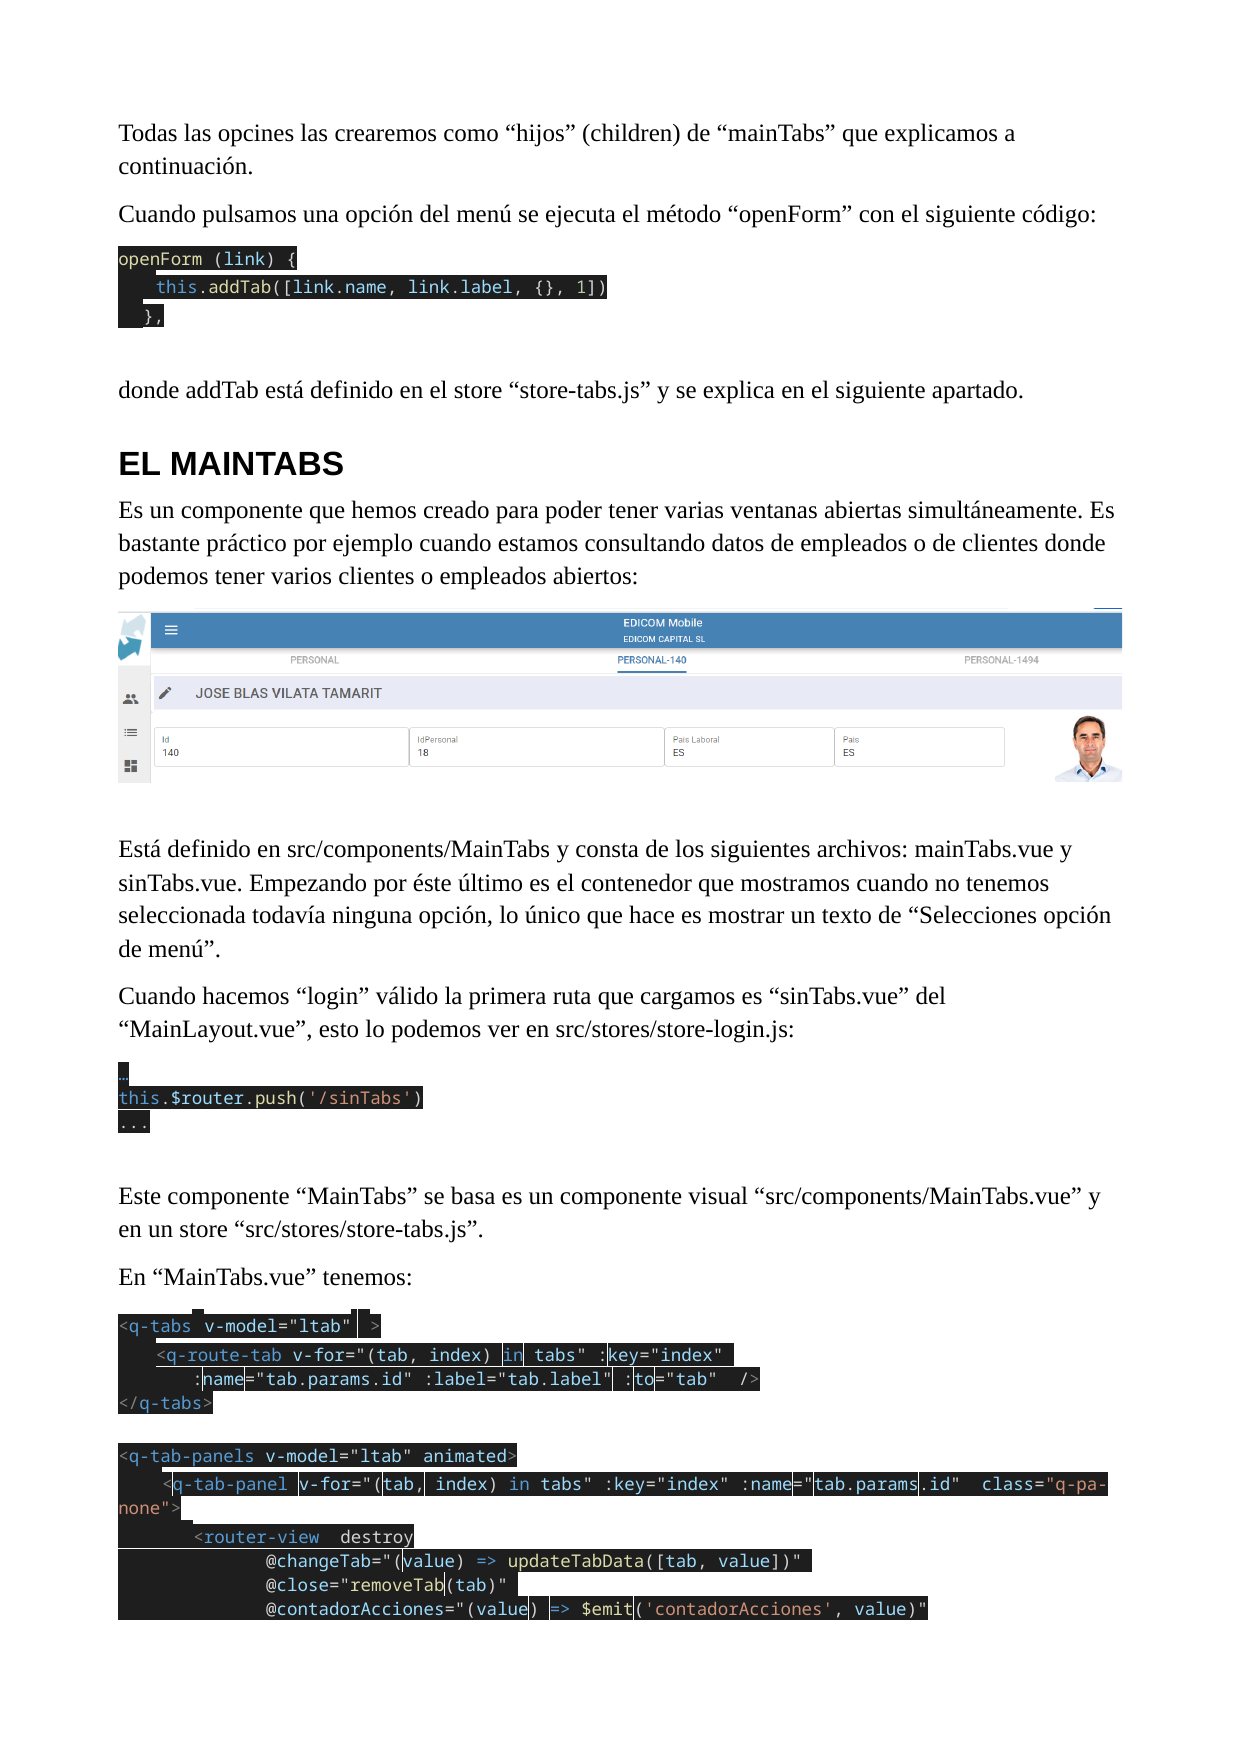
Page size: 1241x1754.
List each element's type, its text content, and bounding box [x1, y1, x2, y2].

text <q-route-tab v-for="(tab, index) in tabs" :key="index" [118, 1338, 1122, 1367]
text this.$router.push('/sinTabs') [118, 1086, 1122, 1109]
text donde addTab está definido en el store “store-tabs.js” y se explica en el siguiente apartado. [118, 375, 1122, 404]
subtitle EL MAINTABS [118, 444, 1122, 482]
text En “MainTabs.vue” tenemos: [118, 1262, 1122, 1290]
picture [118, 608, 1123, 783]
text Cuando pulsamos una opción del menú se ejecuta el método “openForm” con el siguiente código: [118, 199, 1122, 227]
text Este componente “MainTabs” se basa es un componente visual “src/components/MainTabs.vue” y en un store “src/stores/store-tabs.js”. [118, 1181, 1122, 1243]
text </q-tabs> [118, 1391, 1122, 1414]
text Cuando hacemos “login” válido la primera ruta que cargamos es “sinTabs.vue” del “MainLayout.vue”, esto lo podemos ver en src/stores/store-login.js: [118, 981, 1122, 1043]
text }, [118, 299, 1122, 328]
text Está definido en src/components/MainTabs y consta de los siguientes archivos: mainTabs.vue y sinTabs.vue. Empezando por éste último es el contenedor que mostramos cuando no tenemos seleccionada todavía ninguna opción, lo único que hace es mostrar un texto de “Selecciones opción de menú”. [118, 834, 1122, 962]
text @contadorAcciones="(value) => $emit('contadorAcciones', value)" [118, 1596, 1122, 1620]
text ... [118, 1109, 1122, 1133]
text this.addTab([link.name, link.label, {}, 1]) [118, 270, 1122, 299]
text <q-tabs v-model="ltab" > [118, 1309, 1122, 1338]
text @close="removeTab(tab)" [118, 1572, 1122, 1596]
text Es un componente que hemos creado para poder tener varias ventanas abiertas simultáneamente. Es bastante práctico por ejemplo cuando estamos consultando datos de empleados o de clientes donde podemos tener varios clientes o empleados abiertos: [118, 495, 1122, 590]
text @changeTab="(value) => updateTabData([tab, value])" [118, 1548, 1122, 1572]
text Todas las opcines las crearemos como “hijos” (children) de “mainTabs” que explicamos a continuación. [118, 118, 1122, 180]
text <q-tab-panels v-model="ltab" animated> [118, 1443, 1122, 1467]
text <router-view destroy [118, 1520, 1122, 1548]
text … [118, 1062, 1122, 1086]
text :name="tab.params.id" :label="tab.label" :to="tab" /> [118, 1367, 1122, 1391]
text <q-tab-panel v-for="(tab, index) in tabs" :key="index" :name="tab.params.id" class="q-pa-none"> [118, 1467, 1122, 1520]
text openForm (link) { [118, 246, 1122, 270]
